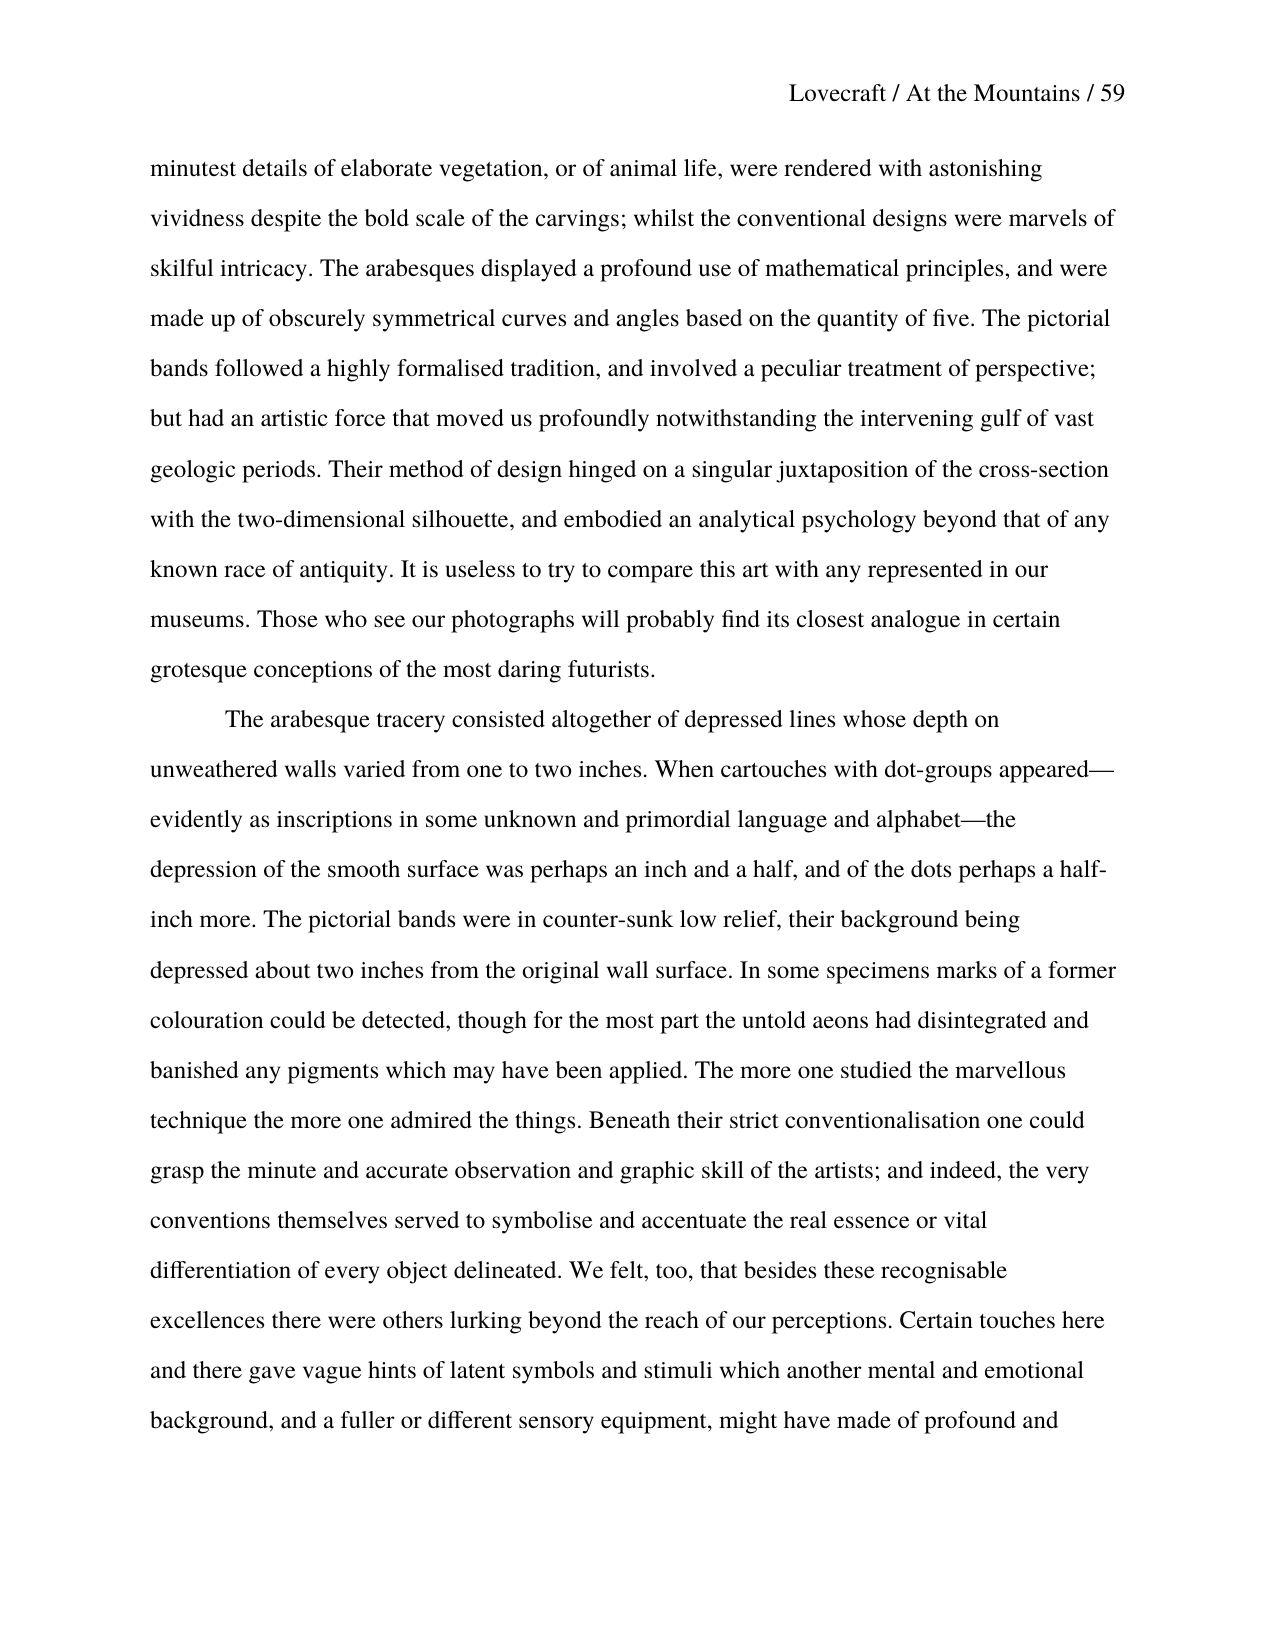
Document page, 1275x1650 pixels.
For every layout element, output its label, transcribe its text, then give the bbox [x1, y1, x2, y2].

text The arabesque tracery consisted altogether of depressed lines whose depth on unweathered walls varied from one to two inches. When cartouches with dot-groups appeared—evidently as inscriptions in some unknown and primordial language and alphabet—the depression of the smooth surface was perhaps an inch and a half, and of the dots perhaps a half-inch more. The pictorial bands were in counter-sunk low relief, their background being depressed about two inches from the original wall surface. In some specimens marks of a former colouration could be detected, though for the most part the untold aeons had disintegrated and banished any pigments which may have been applied. The more one studied the marvellous technique the more one admired the things. Beneath their strict conventionalisation one could grasp the minute and accurate observation and graphic skill of the artists; and indeed, the very conventions themselves served to symbolise and accentuate the real essence or vital differentiation of every object delineated. We felt, too, that besides these recognisable excellences there were others lurking beyond the reach of our perceptions. Certain touches here and there gave vague hints of latent symbols and stimuli which another mental and emotional background, and a fuller or different sensory equipment, might have made of profound and [150, 701, 1125, 1436]
text minutest details of elaborate vegetation, or of animal life, were rendered with astonishing vividness despite the bold scale of the carvings; whilst the conventional designs were marvels of skilful intricacy. The arabesques displayed a profound use of mathematical principles, and were made up of obscurely symmetrical curves and angles based on the quantity of five. The pictorial bands followed a highly formalised tradition, and involved a peculiar treatment of perspective; but had an artistic force that moved us profoundly notwithstanding the intervening gulf of vast geologic periods. Their method of design hinged on a singular juxtaposition of the cross-section with the two-dimensional silhouette, and embodied an analytical psychology beyond that of any known race of antiquity. It is useless to try to compare this art with any represented in our museums. Those who see our photographs will probably find its closest analogue in certain grotesque conceptions of the most daring futurists. [150, 150, 1125, 684]
